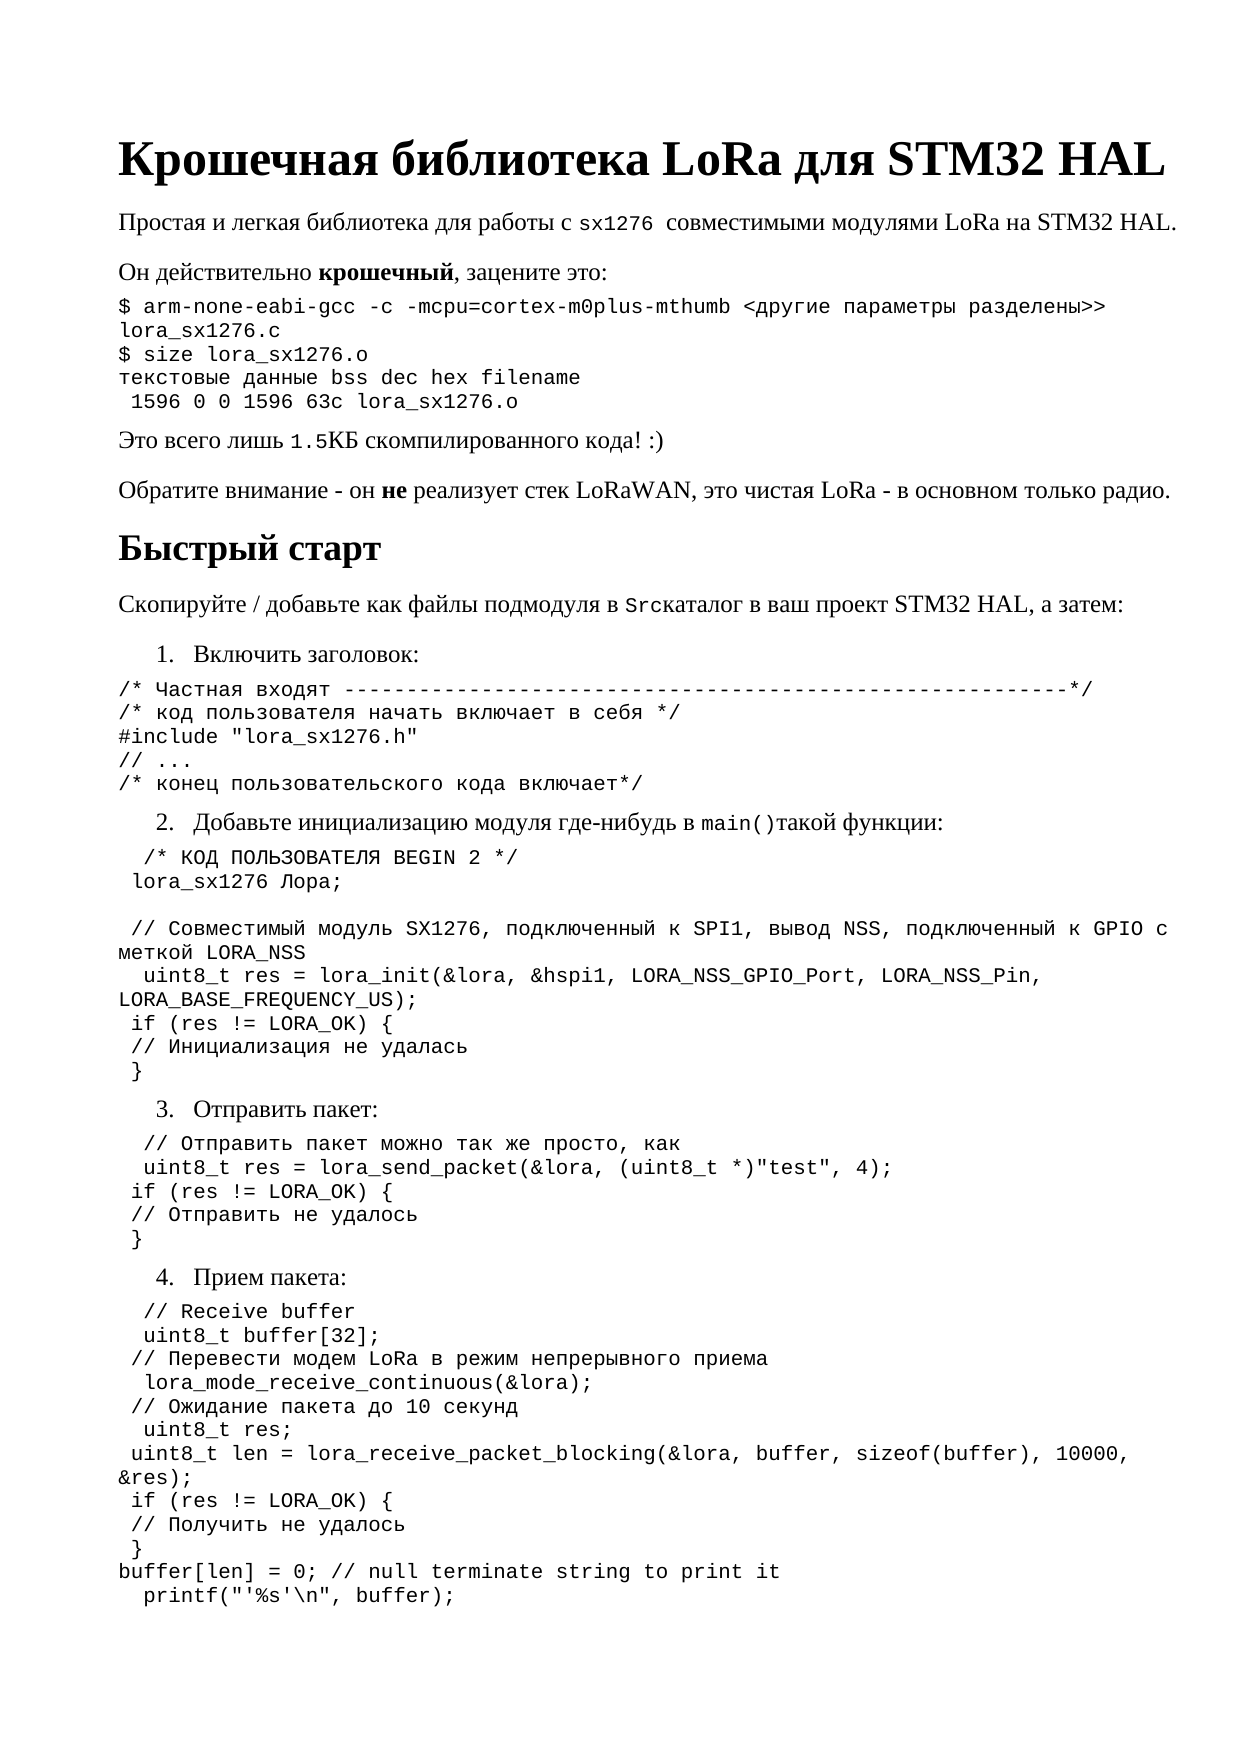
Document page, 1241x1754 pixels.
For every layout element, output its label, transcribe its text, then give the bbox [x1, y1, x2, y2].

text Он действительно крошечный, зацените это: [118, 257, 1187, 286]
text /* КОД ПОЛЬЗОВАТЕЛЯ BEGIN 2 */ [118, 847, 1187, 871]
text /* Частная входят ----------------------------------------------------------*/ [118, 679, 1187, 702]
list Включить заголовок: [156, 639, 1187, 668]
text Это всего лишь 1.5КБ скомпилированного кода! :) [118, 425, 1187, 455]
list Отправить пакет: [156, 1094, 1187, 1123]
text uint8_t len = lora_receive_packet_blocking(&lora, buffer, sizeof(buffer), 10000, &res); [118, 1443, 1187, 1490]
text // Совместимый модуль SX1276, подключенный к SPI1, вывод NSS, подключенный к GPIO с меткой LORA_NSS [118, 918, 1187, 966]
text Быстрый старт [118, 525, 1187, 568]
text } [118, 1060, 1187, 1084]
text /* код пользователя начать включает в себя */ [118, 702, 1187, 726]
text // Receive buffer [118, 1301, 1187, 1325]
text buffer[len] = 0; // null terminate string to print it [118, 1561, 1187, 1585]
text uint8_t res = lora_send_packet(&lora, (uint8_t *)"test", 4); [118, 1157, 1187, 1181]
text 1596 0 0 1596 63c lora_sx1276.o [118, 391, 1187, 415]
text // Инициализация не удалась [118, 1036, 1187, 1060]
text Простая и легкая библиотека для работы с sx1276 совместимыми модулями LoRa на STM32 HAL. [118, 207, 1187, 236]
text } [118, 1538, 1187, 1561]
text Крошечная библиотека LoRa для STM32 HAL [118, 128, 1187, 186]
list Добавьте инициализацию модуля где-нибудь в main()такой функции: [156, 807, 1187, 837]
text lora_mode_receive_continuous(&lora); [118, 1372, 1187, 1396]
text if (res != LORA_OK) { [118, 1490, 1187, 1514]
text uint8_t buffer[32]; [118, 1325, 1187, 1348]
text /* конец пользовательского кода включает*/ [118, 773, 1187, 797]
text // Отправить не удалось [118, 1204, 1187, 1228]
text } [118, 1228, 1187, 1252]
text // Перевести модем LoRa в режим непрерывного приема [118, 1348, 1187, 1372]
text // ... [118, 749, 1187, 773]
text // Отправить пакет можно так же просто, как [118, 1133, 1187, 1157]
text Обратите внимание - он не реализует стек LoRaWAN, это чистая LoRa - в основном только радио. [118, 476, 1187, 504]
text $ arm-none-eabi-gcc -c -mcpu=cortex-m0plus-mthumb <другие параметры разделены>> lora_sx1276.c [118, 296, 1187, 344]
text if (res != LORA_OK) { [118, 1013, 1187, 1036]
text lora_sx1276 Лора; [118, 871, 1187, 894]
text Скопируйте / добавьте как файлы подмодуля в Srcкаталог в ваш проект STM32 HAL, а затем: [118, 589, 1187, 619]
text $ size lora_sx1276.o [118, 344, 1187, 367]
text uint8_t res = lora_init(&lora, &hspi1, LORA_NSS_GPIO_Port, LORA_NSS_Pin, LORA_BASE_FREQUENCY_US); [118, 966, 1187, 1013]
text #include "lora_sx1276.h" [118, 726, 1187, 749]
text // Получить не удалось [118, 1514, 1187, 1538]
text printf("'%s'\n", buffer); [118, 1585, 1187, 1608]
text текстовые данные bss dec hex filename [118, 367, 1187, 391]
text if (res != LORA_OK) { [118, 1181, 1187, 1204]
text // Ожидание пакета до 10 секунд [118, 1396, 1187, 1419]
list Прием пакета: [156, 1262, 1187, 1291]
text uint8_t res; [118, 1419, 1187, 1443]
